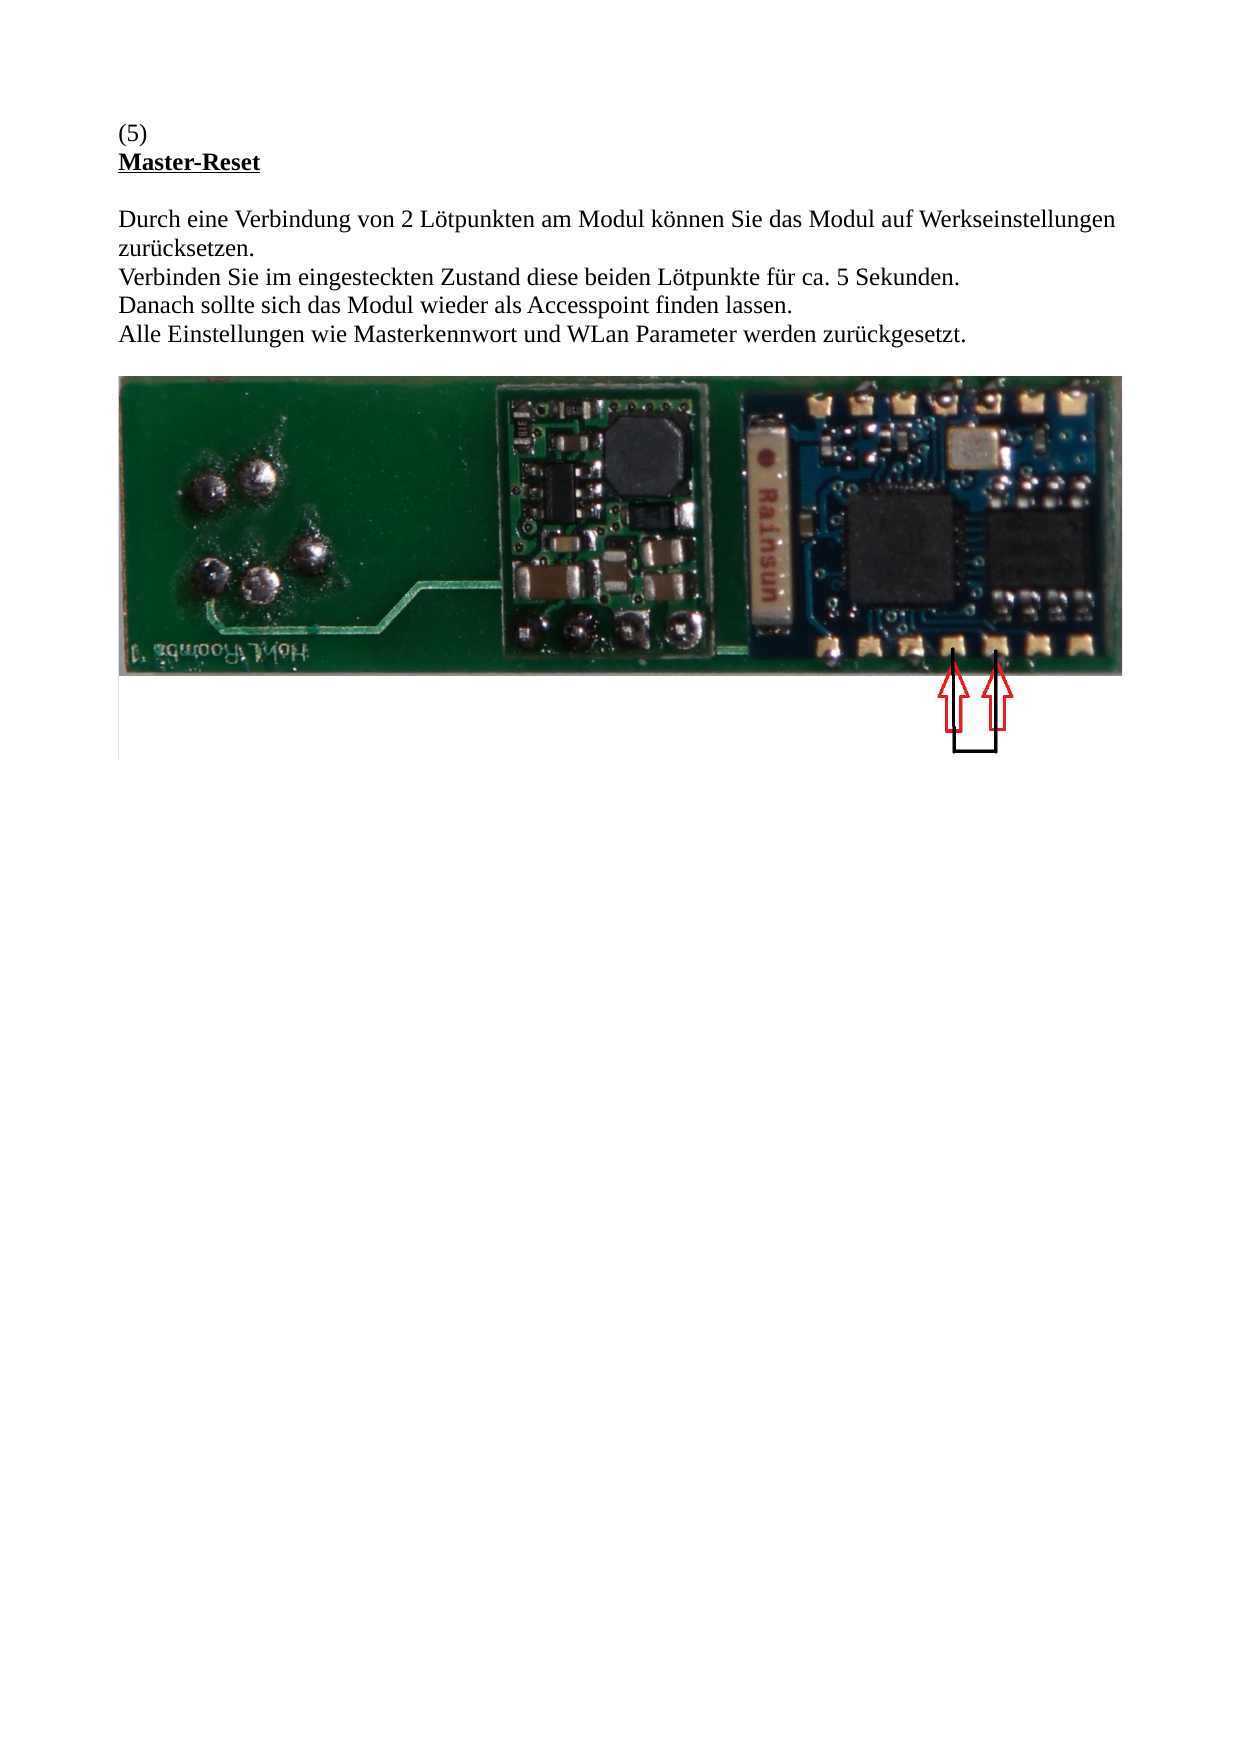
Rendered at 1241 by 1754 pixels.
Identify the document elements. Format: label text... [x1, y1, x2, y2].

text Master-Reset [118, 147, 1122, 176]
picture [118, 376, 1123, 760]
text Danach sollte sich das Modul wieder als Accesspoint finden lassen. [118, 291, 1122, 319]
text Alle Einstellungen wie Masterkennwort und WLan Parameter werden zurückgesetzt. [118, 319, 1122, 348]
text (5) [118, 118, 1122, 147]
text Verbinden Sie im eingesteckten Zustand diese beiden Lötpunkte für ca. 5 Sekunden. [118, 262, 1122, 291]
text Durch eine Verbindung von 2 Lötpunkten am Modul können Sie das Modul auf Werkseinstellungen zurücksetzen. [118, 204, 1122, 262]
